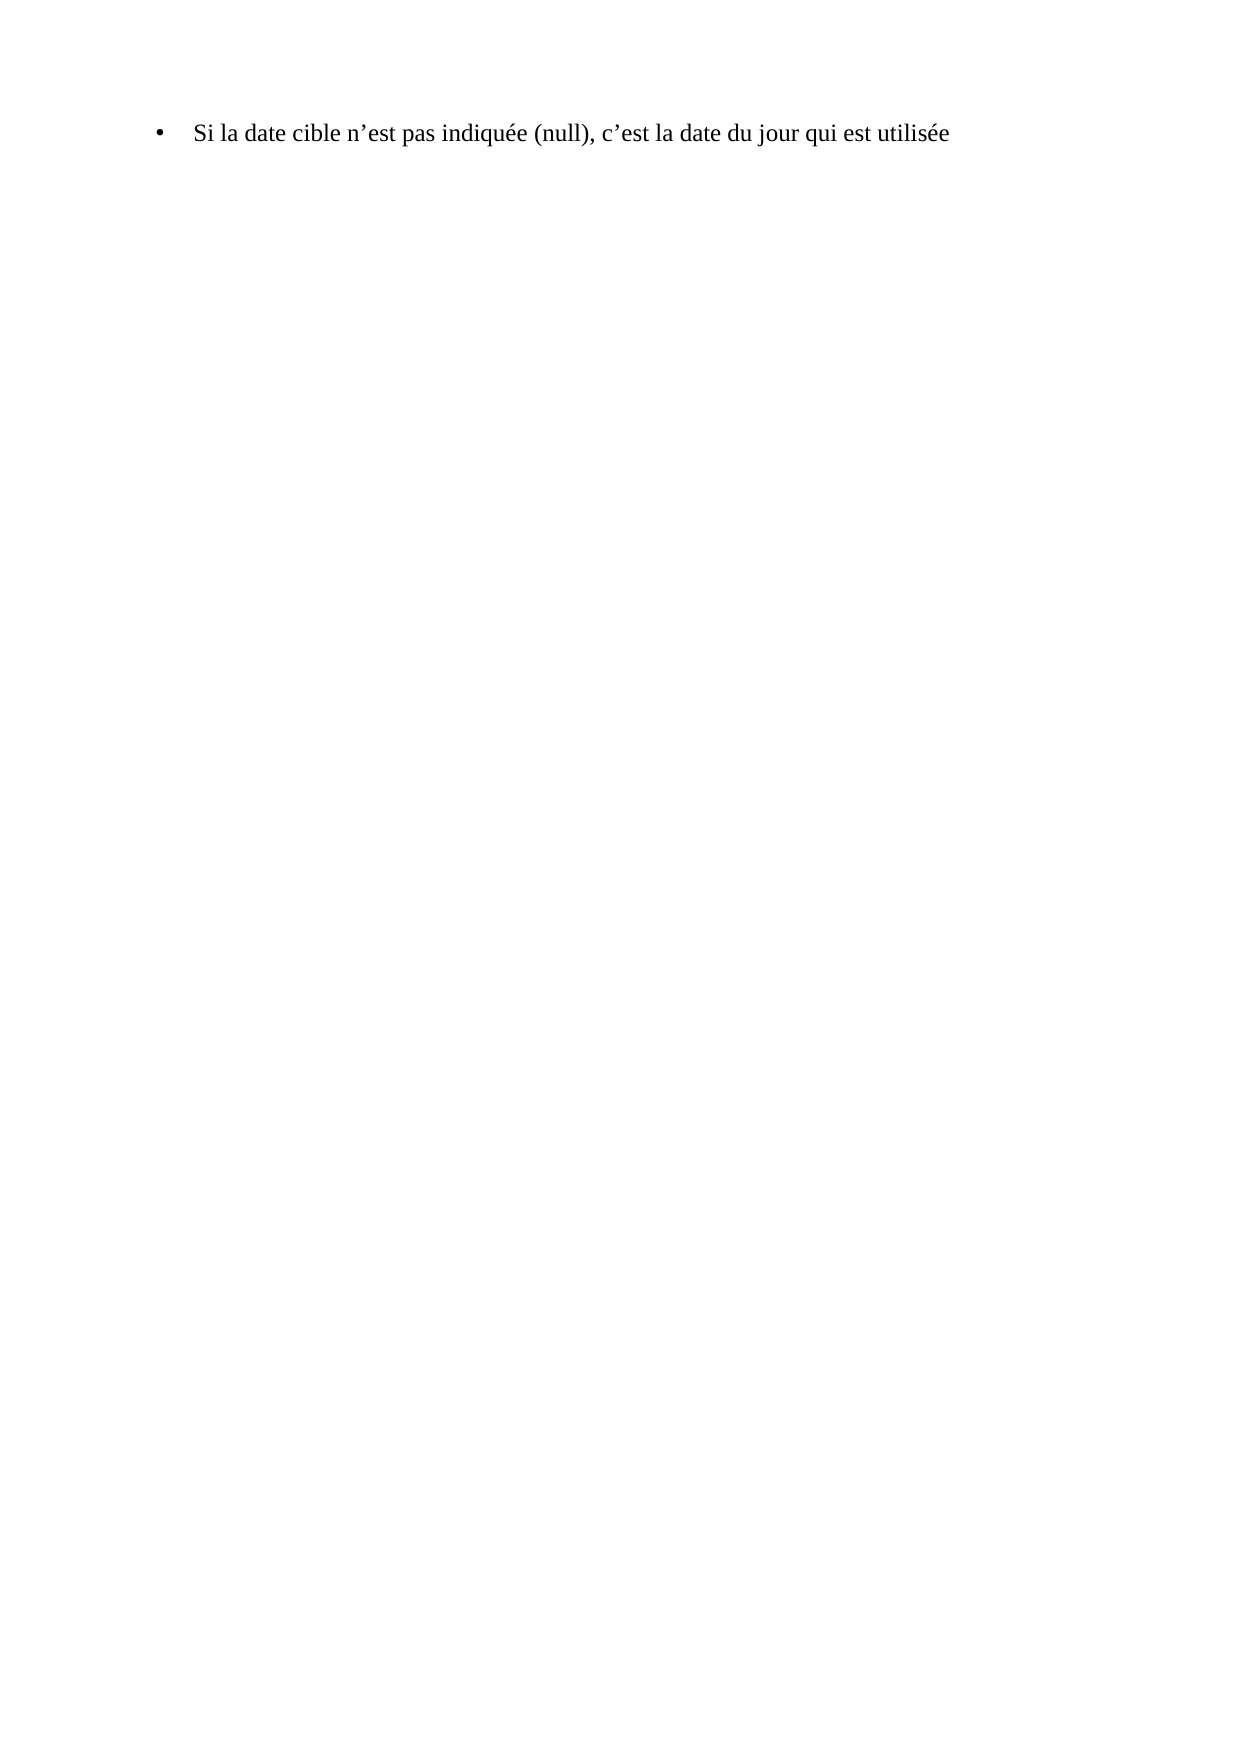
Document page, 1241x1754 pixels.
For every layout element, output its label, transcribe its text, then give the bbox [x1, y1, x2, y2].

list Si la date cible n’est pas indiquée (null), c’est la date du jour qui est utilisée [156, 118, 1122, 147]
